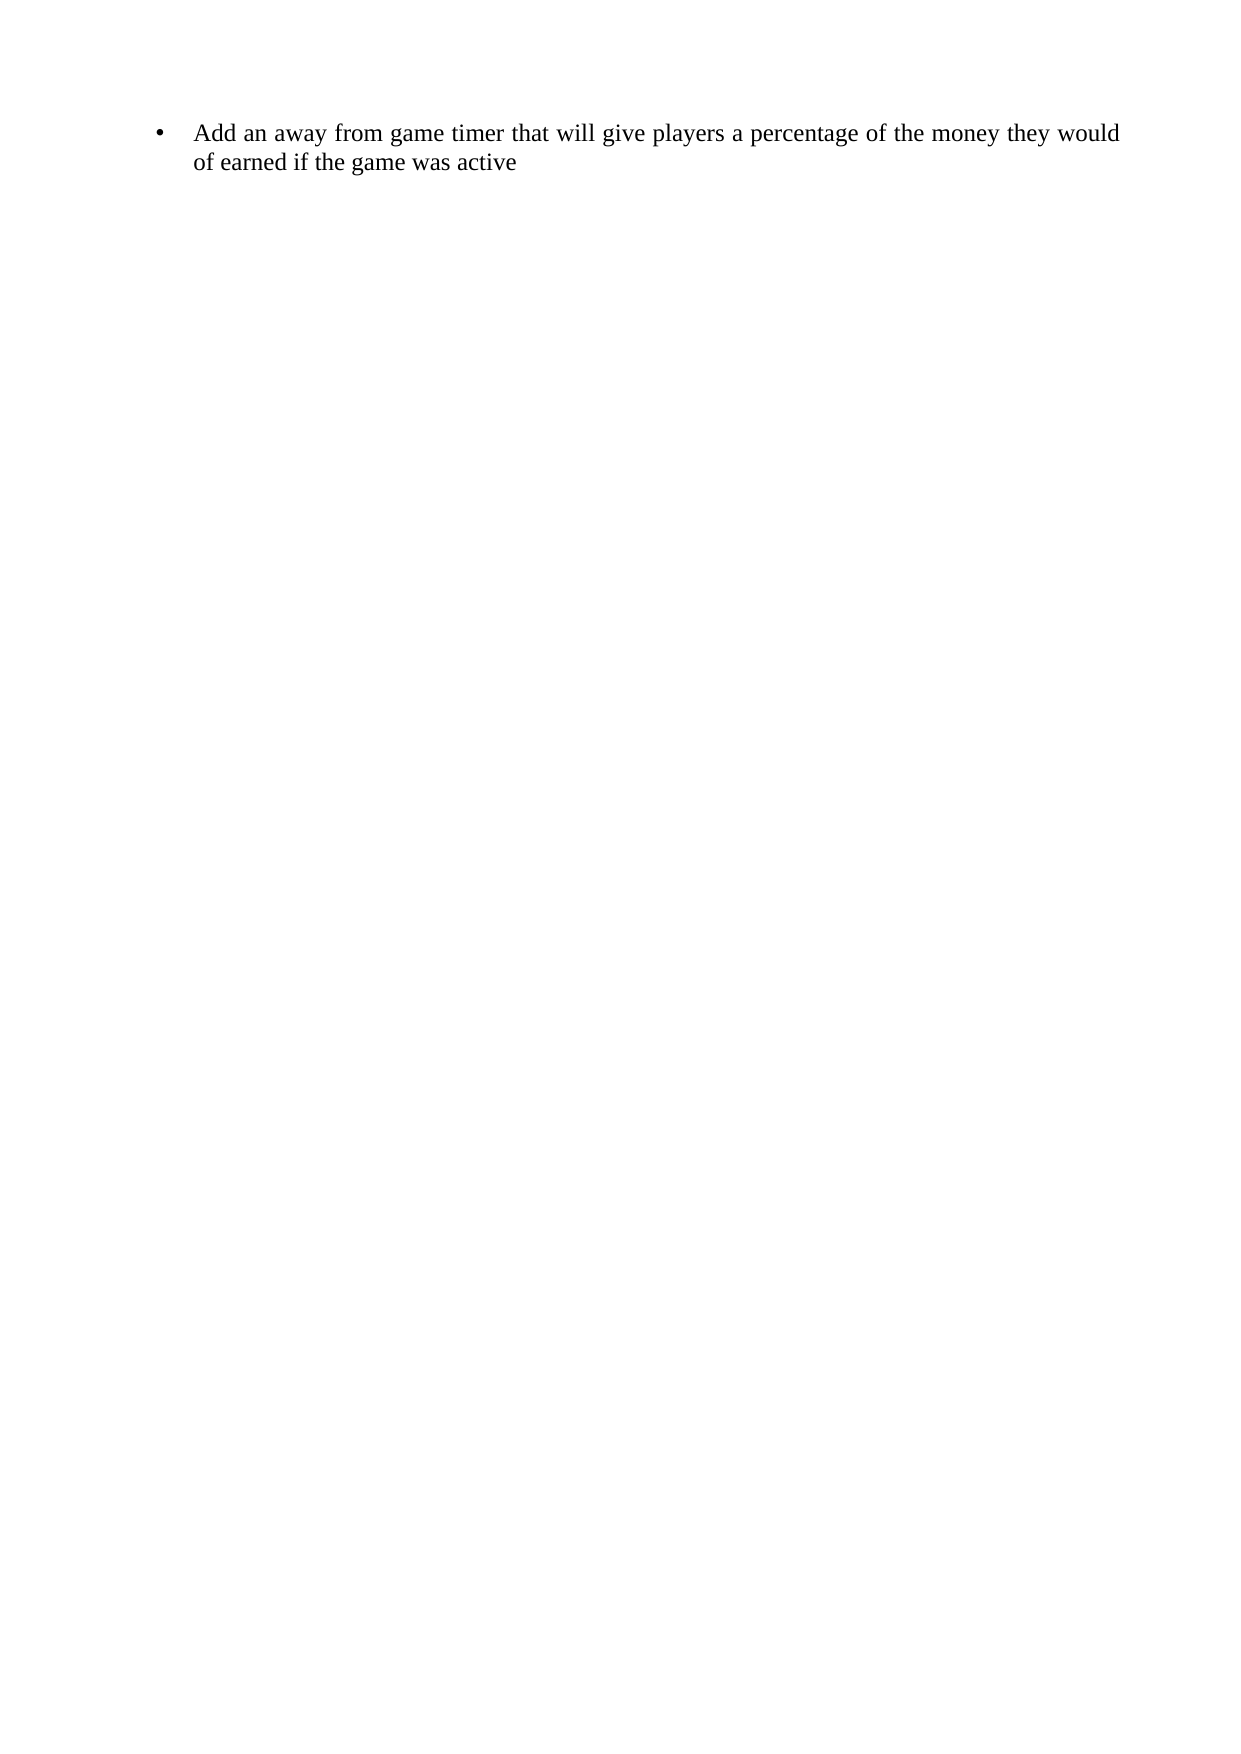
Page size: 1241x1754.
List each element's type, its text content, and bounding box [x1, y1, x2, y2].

list Add an away from game timer that will give players a percentage of the money they would of earned if the game was active [156, 118, 1122, 176]
